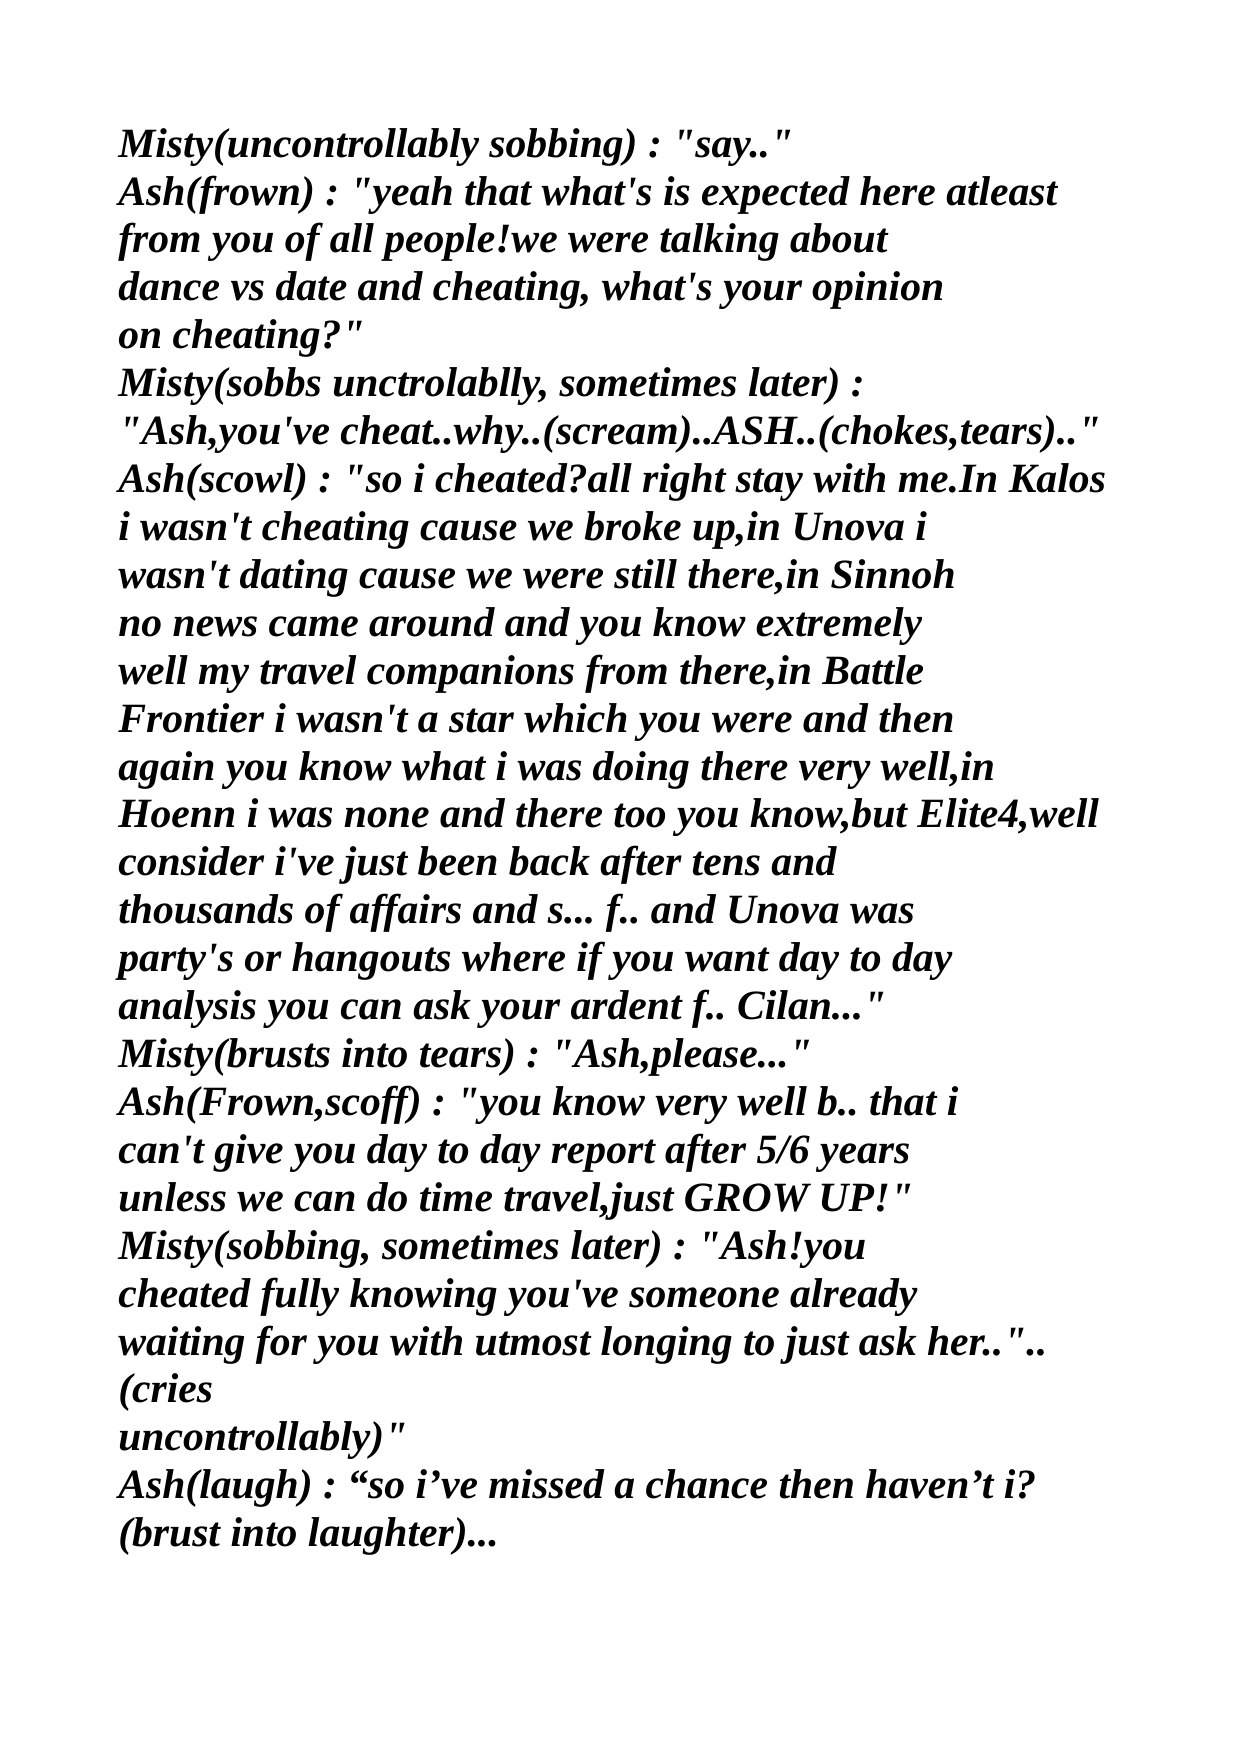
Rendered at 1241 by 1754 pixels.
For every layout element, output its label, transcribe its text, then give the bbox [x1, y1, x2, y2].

text cheated fully knowing you've someone already [118, 1268, 1122, 1316]
text Misty(brusts into tears) : "Ash,please..." [118, 1028, 1122, 1076]
text unless we can do time travel,just GROW UP!" [118, 1172, 1122, 1220]
text on cheating?" [118, 310, 1122, 358]
text can't give you day to day report after 5/6 years [118, 1124, 1122, 1172]
text Ash(laugh) : “so i’ve missed a chance then haven’t i?(brust into laughter)... [118, 1460, 1122, 1556]
text Misty(sobbing, sometimes later) : "Ash!you [118, 1220, 1122, 1268]
text well my travel companions from there,in Battle [118, 645, 1122, 693]
text "Ash,you've cheat..why..(scream)..ASH..(chokes,tears).." [118, 406, 1122, 453]
text uncontrollably)" [118, 1412, 1122, 1460]
text Hoenn i was none and there too you know,but Elite4,well consider i've just been back after tens and [118, 789, 1122, 885]
text no news came around and you know extremely [118, 597, 1122, 645]
text dance vs date and cheating, what's your opinion [118, 262, 1122, 310]
text again you know what i was doing there very well,in [118, 741, 1122, 789]
text Frontier i wasn't a star which you were and then [118, 693, 1122, 741]
text Ash(frown) : "yeah that what's is expected here atleast [118, 166, 1122, 214]
text Misty(sobbs unctrolablly, sometimes later) : [118, 358, 1122, 406]
text Misty(uncontrollably sobbing) : "say.." [118, 118, 1122, 166]
text wasn't dating cause we were still there,in Sinnoh [118, 549, 1122, 597]
text party's or hangouts where if you want day to day [118, 933, 1122, 981]
text thousands of affairs and s... f.. and Unova was [118, 885, 1122, 933]
text from you of all people!we were talking about [118, 214, 1122, 262]
text Ash(scowl) : "so i cheated?all right stay with me.In Kalos i wasn't cheating cause we broke up,in Unova i [118, 453, 1122, 549]
text waiting for you with utmost longing to just ask her.."..(cries [118, 1316, 1122, 1412]
text analysis you can ask your ardent f.. Cilan..." [118, 981, 1122, 1028]
text Ash(Frown,scoff) : "you know very well b.. that i [118, 1076, 1122, 1124]
